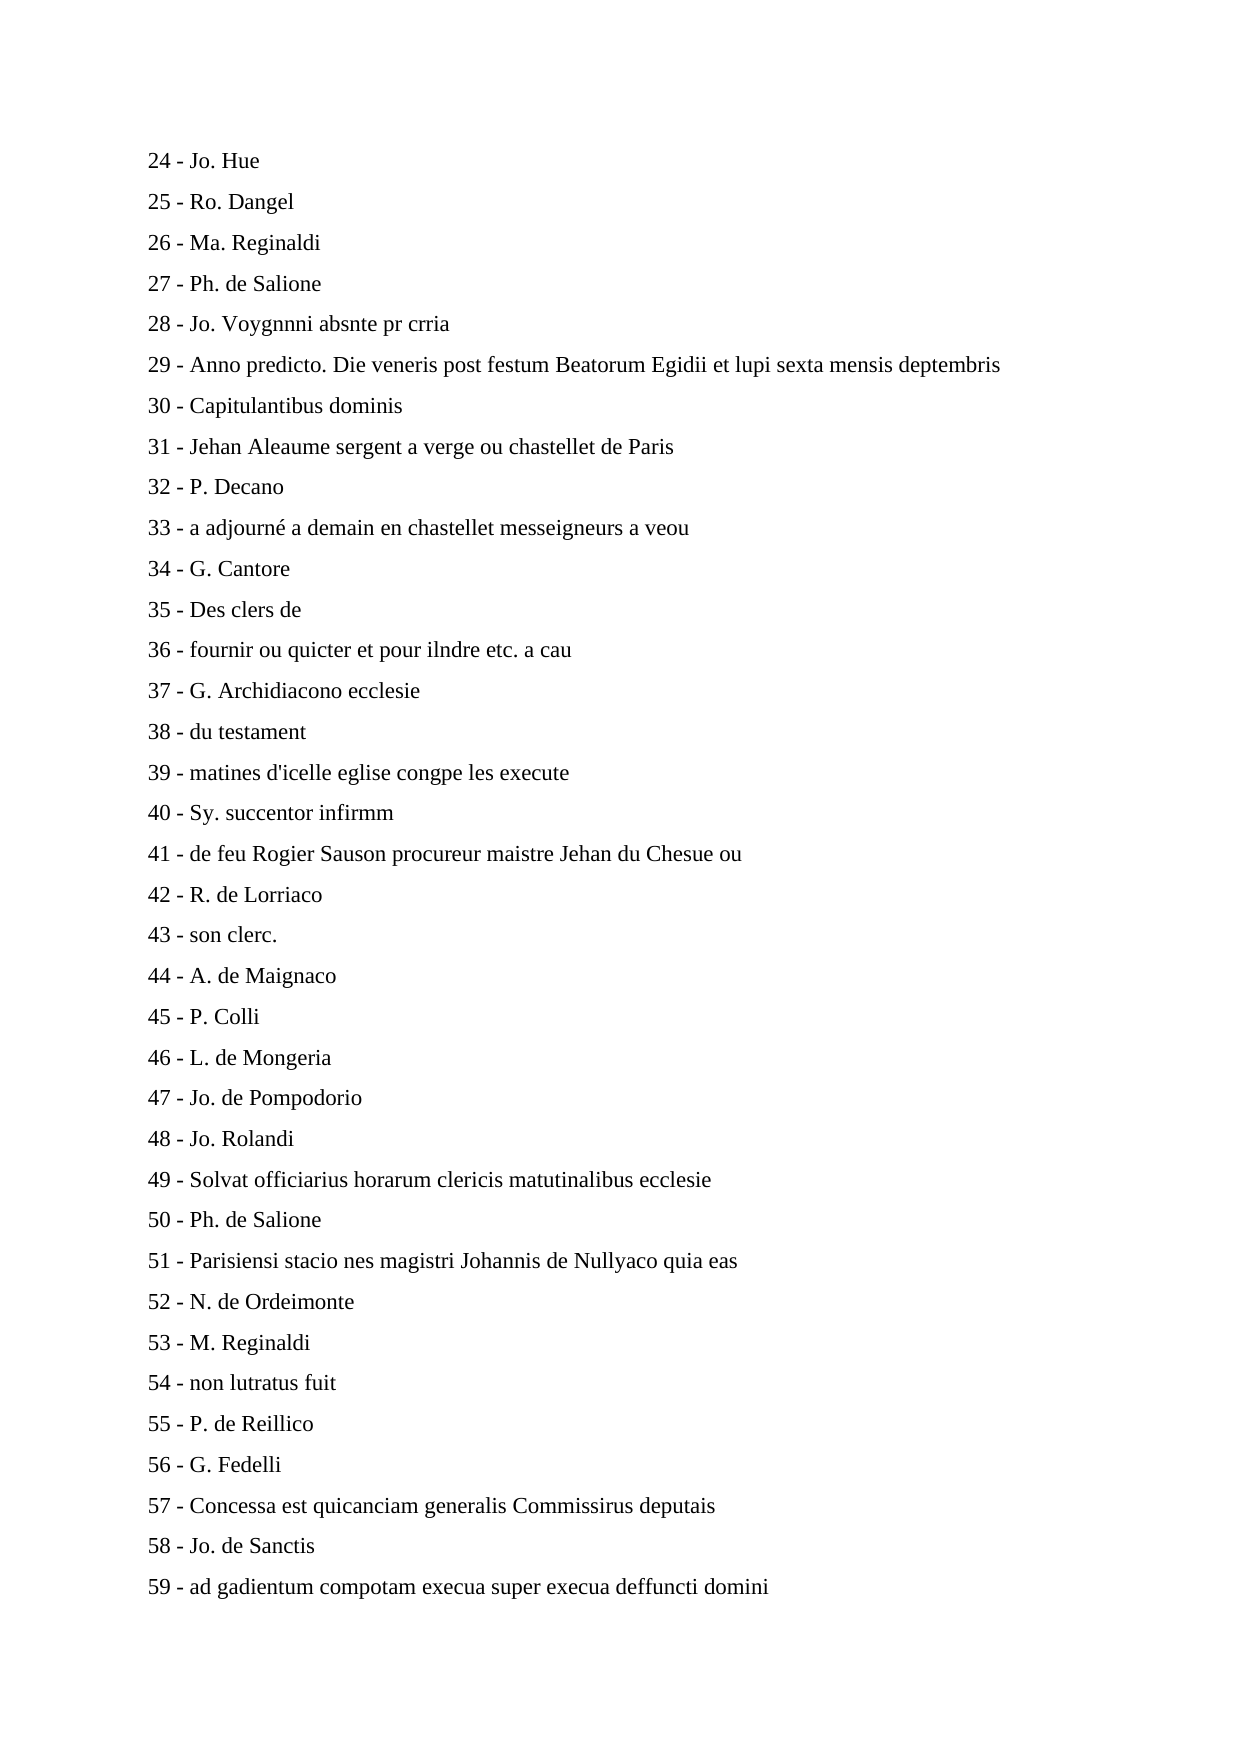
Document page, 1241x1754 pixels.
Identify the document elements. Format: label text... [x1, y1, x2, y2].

text 24 - Jo. Hue [148, 148, 1093, 174]
text 41 - de feu Rogier Sauson procureur maistre Jehan du Chesue ou [148, 840, 1093, 866]
text 45 - P. Colli [148, 1003, 1093, 1029]
text 32 - P. Decano [148, 473, 1093, 500]
text 30 - Capitulantibus dominis [148, 392, 1093, 418]
text 46 - L. de Mongeria [148, 1044, 1093, 1070]
text 50 - Ph. de Salione [148, 1207, 1093, 1233]
text 55 - P. de Reillico [148, 1410, 1093, 1437]
text 51 - Parisiensi stacio nes magistri Johannis de Nullyaco quia eas [148, 1247, 1093, 1274]
text 26 - Ma. Reginaldi [148, 229, 1093, 255]
text 56 - G. Fedelli [148, 1451, 1093, 1477]
text 29 - Anno predicto. Die veneris post festum Beatorum Egidii et lupi sexta mensis deptembris [148, 351, 1093, 378]
text 28 - Jo. Voygnnni absnte pr crria [148, 311, 1093, 337]
text 57 - Concessa est quicanciam generalis Commissirus deputais [148, 1492, 1093, 1518]
text 59 - ad gadientum compotam execua super execua deffuncti domini [148, 1573, 1093, 1599]
text 37 - G. Archidiacono ecclesie [148, 677, 1093, 703]
text 27 - Ph. de Salione [148, 270, 1093, 296]
text 42 - R. de Lorriaco [148, 881, 1093, 907]
text 58 - Jo. de Sanctis [148, 1532, 1093, 1559]
text 54 - non lutratus fuit [148, 1369, 1093, 1396]
text 36 - fournir ou quicter et pour ilndre etc. a cau [148, 636, 1093, 663]
text 25 - Ro. Dangel [148, 188, 1093, 215]
text 33 - a adjourné a demain en chastellet messeigneurs a veou [148, 514, 1093, 541]
text 38 - du testament [148, 718, 1093, 744]
text 39 - matines d'icelle eglise congpe les execute [148, 758, 1093, 785]
text 48 - Jo. Rolandi [148, 1125, 1093, 1151]
text 53 - M. Reginaldi [148, 1329, 1093, 1355]
text 40 - Sy. succentor infirmm [148, 799, 1093, 826]
text 44 - A. de Maignaco [148, 962, 1093, 988]
text 47 - Jo. de Pompodorio [148, 1084, 1093, 1111]
text 34 - G. Cantore [148, 555, 1093, 581]
text 43 - son clerc. [148, 921, 1093, 948]
text 49 - Solvat officiarius horarum clericis matutinalibus ecclesie [148, 1166, 1093, 1192]
text 52 - N. de Ordeimonte [148, 1288, 1093, 1314]
text 35 - Des clers de [148, 596, 1093, 622]
text 31 - Jehan Aleaume sergent a verge ou chastellet de Paris [148, 433, 1093, 459]
